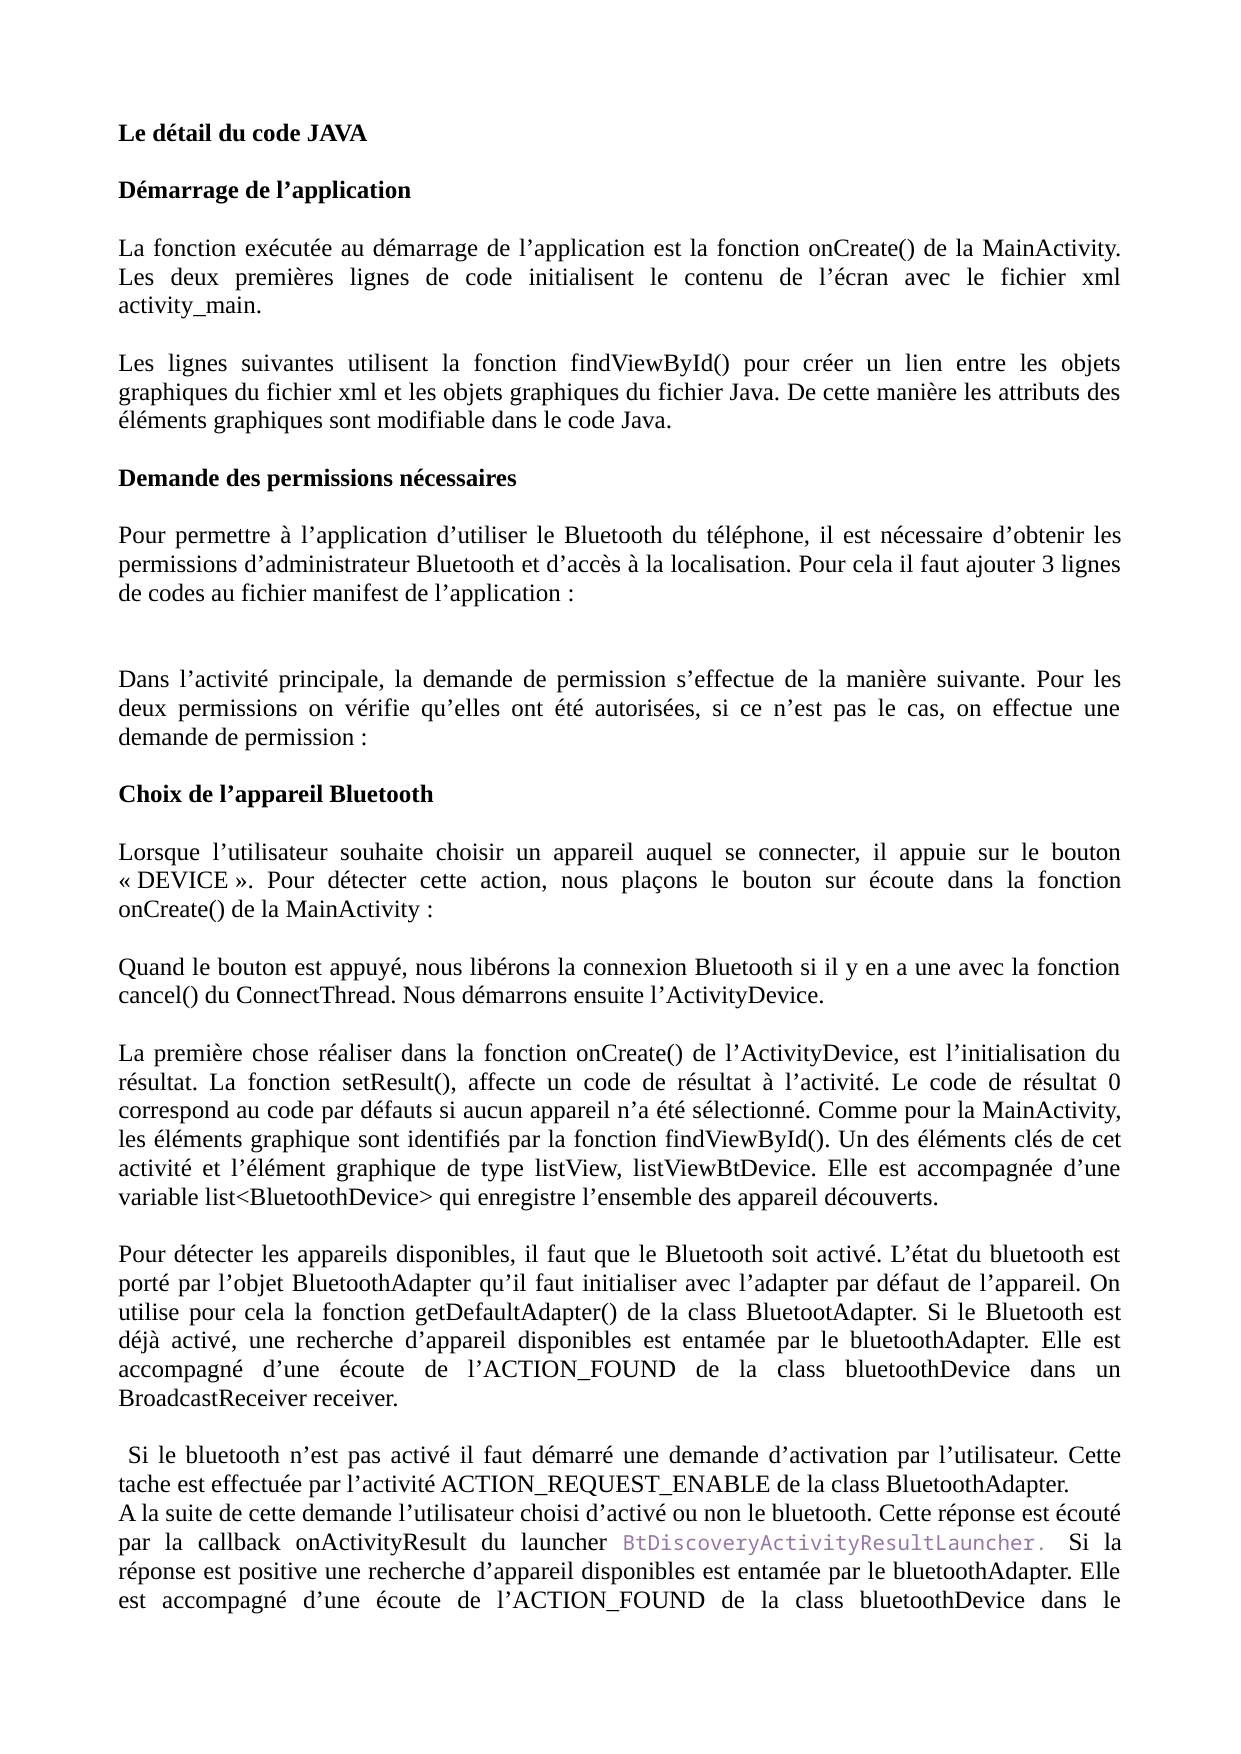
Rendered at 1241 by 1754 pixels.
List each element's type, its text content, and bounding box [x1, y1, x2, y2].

text Choix de l’appareil Bluetooth [118, 779, 1122, 808]
text La première chose réaliser dans la fonction onCreate() de l’ActivityDevice, est l’initialisation du résultat. La fonction setResult(), affecte un code de résultat à l’activité. Le code de résultat 0 correspond au code par défauts si aucun appareil n’a été sélectionné. Comme pour la MainActivity, les éléments graphique sont identifiés par la fonction findViewById(). Un des éléments clés de cet activité et l’élément graphique de type listView, listViewBtDevice. Elle est accompagnée d’une variable list<BluetoothDevice> qui enregistre l’ensemble des appareil découverts. [118, 1038, 1122, 1211]
text La fonction exécutée au démarrage de l’application est la fonction onCreate() de la MainActivity. Les deux premières lignes de code initialisent le contenu de l’écran avec le fichier xml activity_main. [118, 233, 1122, 319]
text Le détail du code JAVA [118, 118, 1122, 147]
text Pour détecter les appareils disponibles, il faut que le Bluetooth soit activé. L’état du bluetooth est porté par l’objet BluetoothAdapter qu’il faut initialiser avec l’adapter par défaut de l’appareil. On utilise pour cela la fonction getDefaultAdapter() de la class BluetootAdapter. Si le Bluetooth est déjà activé, une recherche d’appareil disponibles est entamée par le bluetoothAdapter. Elle est accompagné d’une écoute de l’ACTION_FOUND de la class bluetoothDevice dans un BroadcastReceiver receiver. [118, 1239, 1122, 1412]
text Démarrage de l’application [118, 176, 1122, 204]
text Pour permettre à l’application d’utiliser le Bluetooth du téléphone, il est nécessaire d’obtenir les permissions d’administrateur Bluetooth et d’accès à la localisation. Pour cela il faut ajouter 3 lignes de codes au fichier manifest de l’application : [118, 521, 1122, 607]
text A la suite de cette demande l’utilisateur choisi d’activé ou non le bluetooth. Cette réponse est écouté par la callback onActivityResult du launcher BtDiscoveryActivityResultLauncher. Si la réponse est positive une recherche d’appareil disponibles est entamée par le bluetoothAdapter. Elle est accompagné d’une écoute de l’ACTION_FOUND de la class bluetoothDevice dans le [118, 1498, 1122, 1614]
text Dans l’activité principale, la demande de permission s’effectue de la manière suivante. Pour les deux permissions on vérifie qu’elles ont été autorisées, si ce n’est pas le cas, on effectue une demande de permission : [118, 664, 1122, 751]
text Les lignes suivantes utilisent la fonction findViewById() pour créer un lien entre les objets graphiques du fichier xml et les objets graphiques du fichier Java. De cette manière les attributs des éléments graphiques sont modifiable dans le code Java. [118, 348, 1122, 434]
text Lorsque l’utilisateur souhaite choisir un appareil auquel se connecter, il appuie sur le bouton « DEVICE ». Pour détecter cette action, nous plaçons le bouton sur écoute dans la fonction onCreate() de la MainActivity : [118, 837, 1122, 923]
text Si le bluetooth n’est pas activé il faut démarré une demande d’activation par l’utilisateur. Cette tache est effectuée par l’activité ACTION_REQUEST_ENABLE de la class BluetoothAdapter. [118, 1441, 1122, 1498]
text Quand le bouton est appuyé, nous libérons la connexion Bluetooth si il y en a une avec la fonction cancel() du ConnectThread. Nous démarrons ensuite l’ActivityDevice. [118, 952, 1122, 1009]
text Demande des permissions nécessaires [118, 463, 1122, 492]
